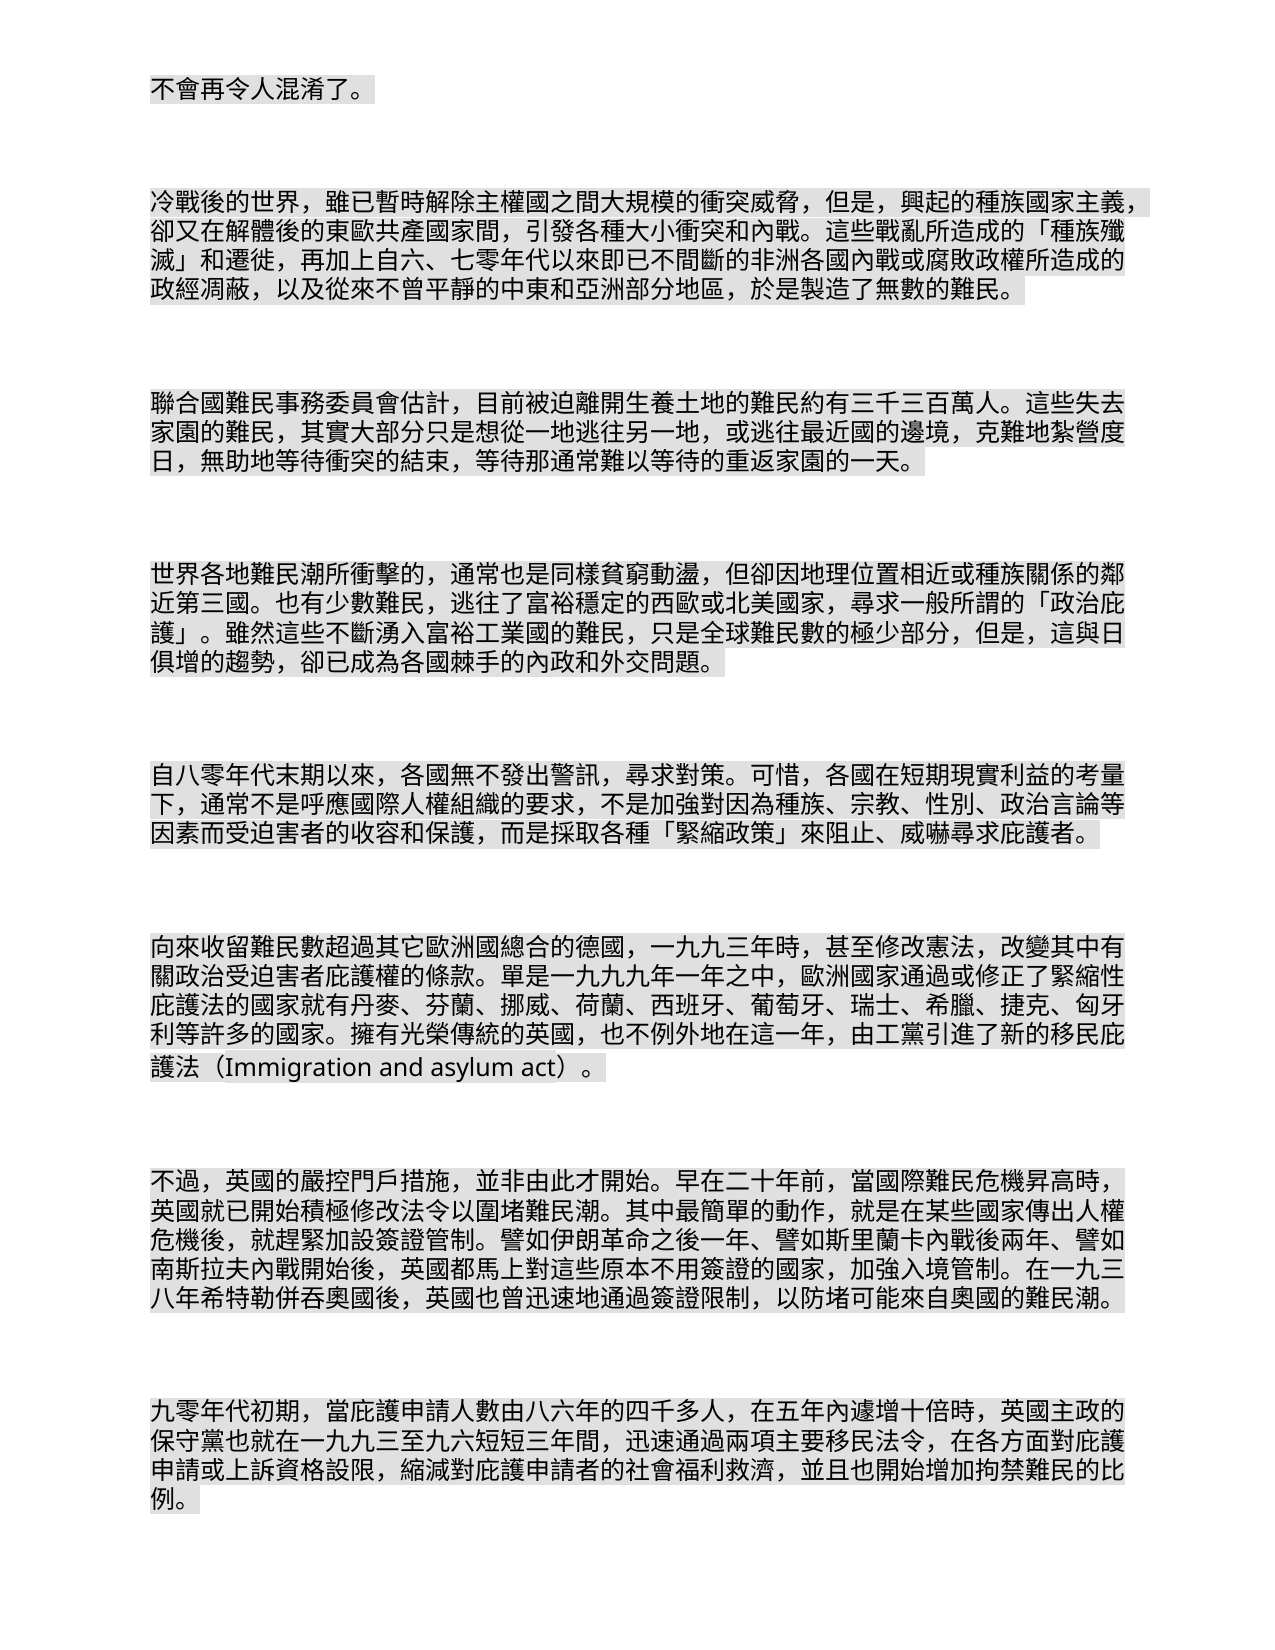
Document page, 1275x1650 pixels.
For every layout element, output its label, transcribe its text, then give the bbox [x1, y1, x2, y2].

text 不會再令人混淆了。 [150, 75, 1125, 104]
text 向來收留難民數超過其它歐洲國總合的德國，一九九三年時，甚至修改憲法，改變其中有關政治受迫害者庇護權的條款。單是一九九九年一年之中，歐洲國家通過或修正了緊縮性庇護法的國家就有丹麥、芬蘭、挪威、荷蘭、西班牙、葡萄牙、瑞士、希臘、捷克、匈牙利等許多的國家。擁有光榮傳統的英國，也不例外地在這一年，由工黨引進了新的移民庇護法（Immigration and asylum act）。 [150, 933, 1125, 1083]
text 冷戰後的世界，雖已暫時解除主權國之間大規模的衝突威脅，但是，興起的種族國家主義，卻又在解體後的東歐共產國家間，引發各種大小衝突和內戰。這些戰亂所造成的「種族殲滅」和遷徙，再加上自六、七零年代以來即已不間斷的非洲各國內戰或腐敗政權所造成的政經凋蔽，以及從來不曾平靜的中東和亞洲部分地區，於是製造了無數的難民。 [150, 188, 1125, 305]
text 九零年代初期，當庇護申請人數由八六年的四千多人，在五年內遽增十倍時，英國主政的保守黨也就在一九九三至九六短短三年間，迅速通過兩項主要移民法令，在各方面對庇護申請或上訴資格設限，縮減對庇護申請者的社會福利救濟，並且也開始增加拘禁難民的比例。 [150, 1397, 1125, 1514]
text 世界各地難民潮所衝擊的，通常也是同樣貧窮動盪，但卻因地理位置相近或種族關係的鄰近第三國。也有少數難民，逃往了富裕穩定的西歐或北美國家，尋求一般所謂的「政治庇護」。雖然這些不斷湧入富裕工業國的難民，只是全球難民數的極少部分，但是，這與日俱增的趨勢，卻已成為各國棘手的內政和外交問題。 [150, 561, 1125, 677]
text 不過，英國的嚴控門戶措施，並非由此才開始。早在二十年前，當國際難民危機昇高時，英國就已開始積極修改法令以圍堵難民潮。其中最簡單的動作，就是在某些國家傳出人權危機後，就趕緊加設簽證管制。譬如伊朗革命之後一年、譬如斯里蘭卡內戰後兩年、譬如南斯拉夫內戰開始後，英國都馬上對這些原本不用簽證的國家，加強入境管制。在一九三八年希特勒併吞奧國後，英國也曾迅速地通過簽證限制，以防堵可能來自奧國的難民潮。 [150, 1168, 1125, 1313]
text 聯合國難民事務委員會估計，目前被迫離開生養土地的難民約有三千三百萬人。這些失去家園的難民，其實大部分只是想從一地逃往另一地，或逃往最近國的邊境，克難地紮營度日，無助地等待衝突的結束，等待那通常難以等待的重返家園的一天。 [150, 389, 1125, 476]
text 自八零年代末期以來，各國無不發出警訊，尋求對策。可惜，各國在短期現實利益的考量下，通常不是呼應國際人權組織的要求，不是加強對因為種族、宗教、性別、政治言論等因素而受迫害者的收容和保護，而是採取各種「緊縮政策」來阻止、威嚇尋求庇護者。 [150, 761, 1125, 849]
